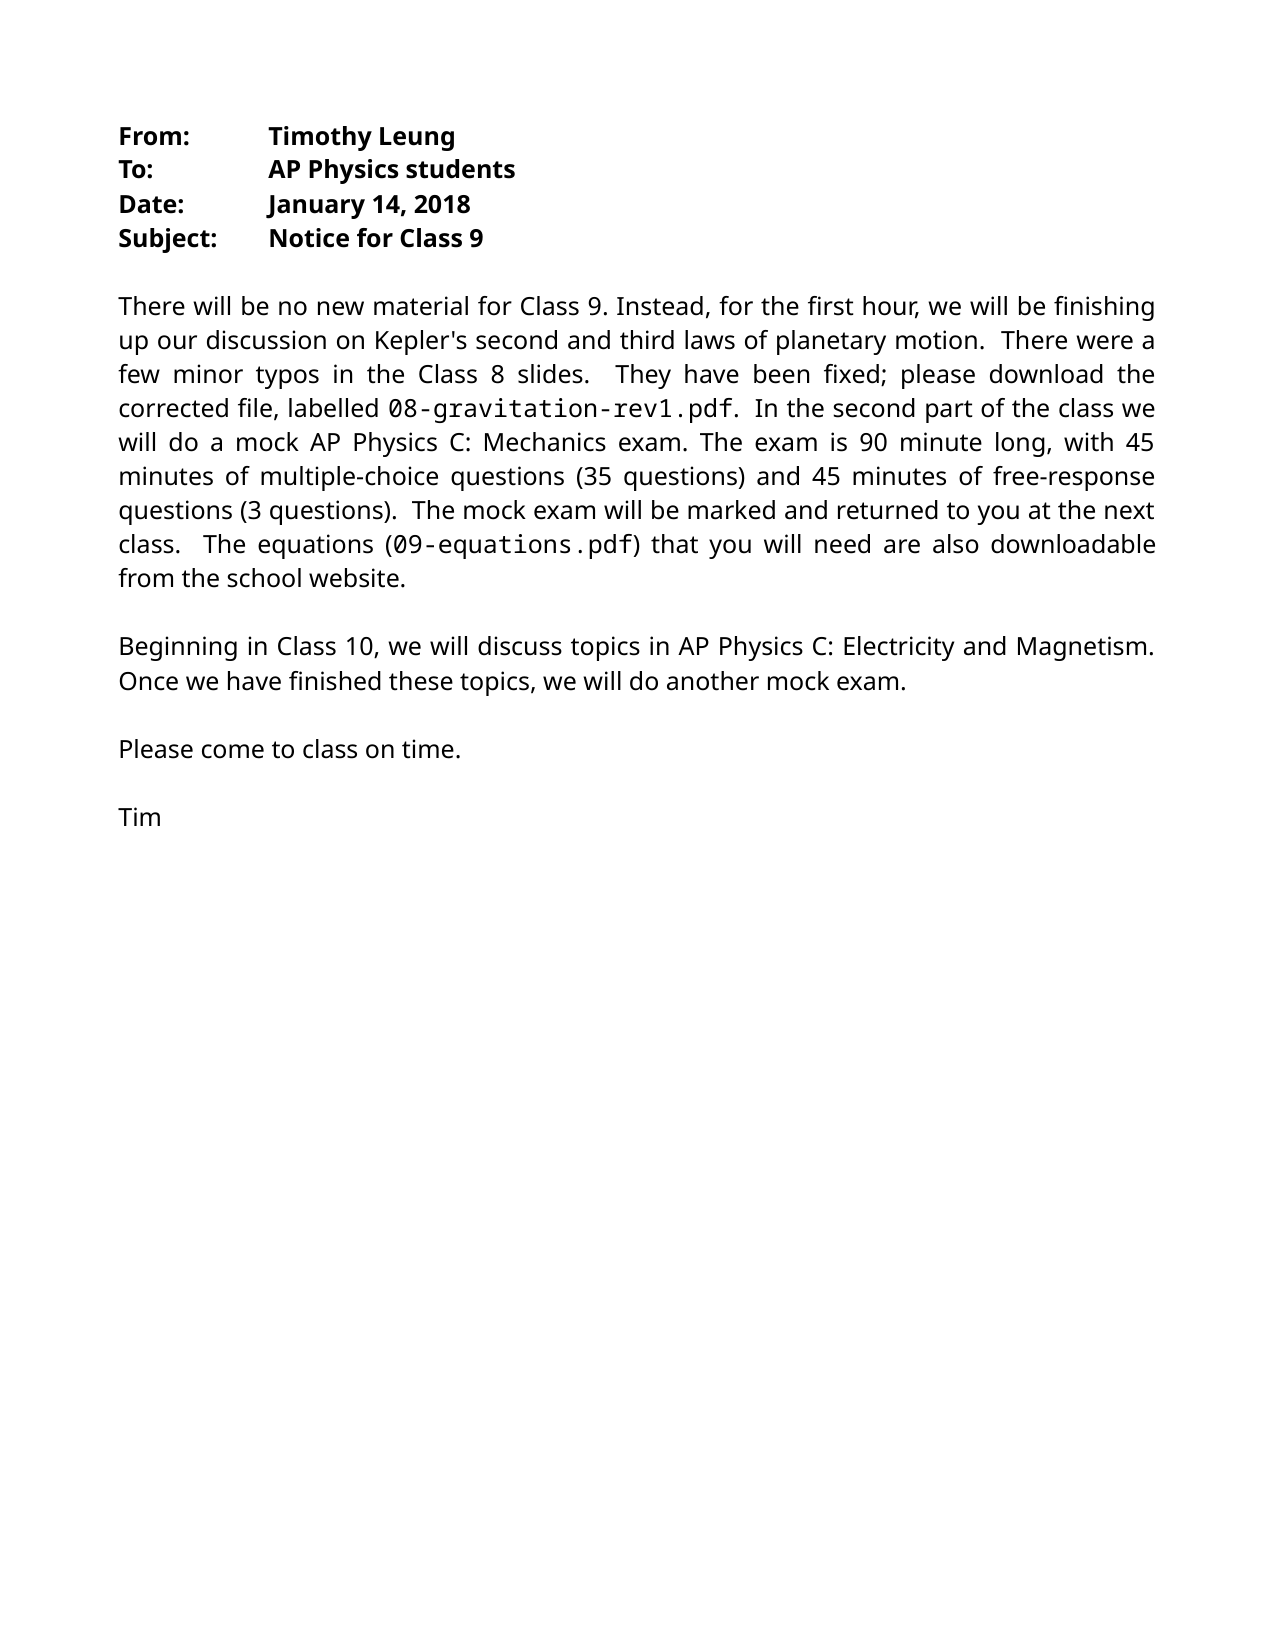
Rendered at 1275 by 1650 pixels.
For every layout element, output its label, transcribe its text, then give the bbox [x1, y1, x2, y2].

text Please come to class on time. [118, 731, 1157, 765]
text Tim [118, 799, 1157, 833]
text To: AP Physics students [118, 152, 1157, 186]
text From: Timothy Leung [118, 118, 1157, 152]
text There will be no new material for Class 9. Instead, for the first hour, we will be finishing up our discussion on Kepler's second and third laws of planetary motion. There were a few minor typos in the Class 8 slides. They have been fixed; please download the corrected file, labelled 08-gravitation-rev1.pdf. In the second part of the class we will do a mock AP Physics C: Mechanics exam. The exam is 90 minute long, with 45 minutes of multiple-choice questions (35 questions) and 45 minutes of free-response questions (3 questions). The mock exam will be marked and returned to you at the next class. The equations (09-equations.pdf) that you will need are also downloadable from the school website. [118, 288, 1157, 595]
text Subject: Notice for Class 9 [118, 220, 1157, 254]
text Beginning in Class 10, we will discuss topics in AP Physics C: Electricity and Magnetism. Once we have finished these topics, we will do another mock exam. [118, 629, 1157, 697]
text Date: January 14, 2018 [118, 186, 1157, 220]
